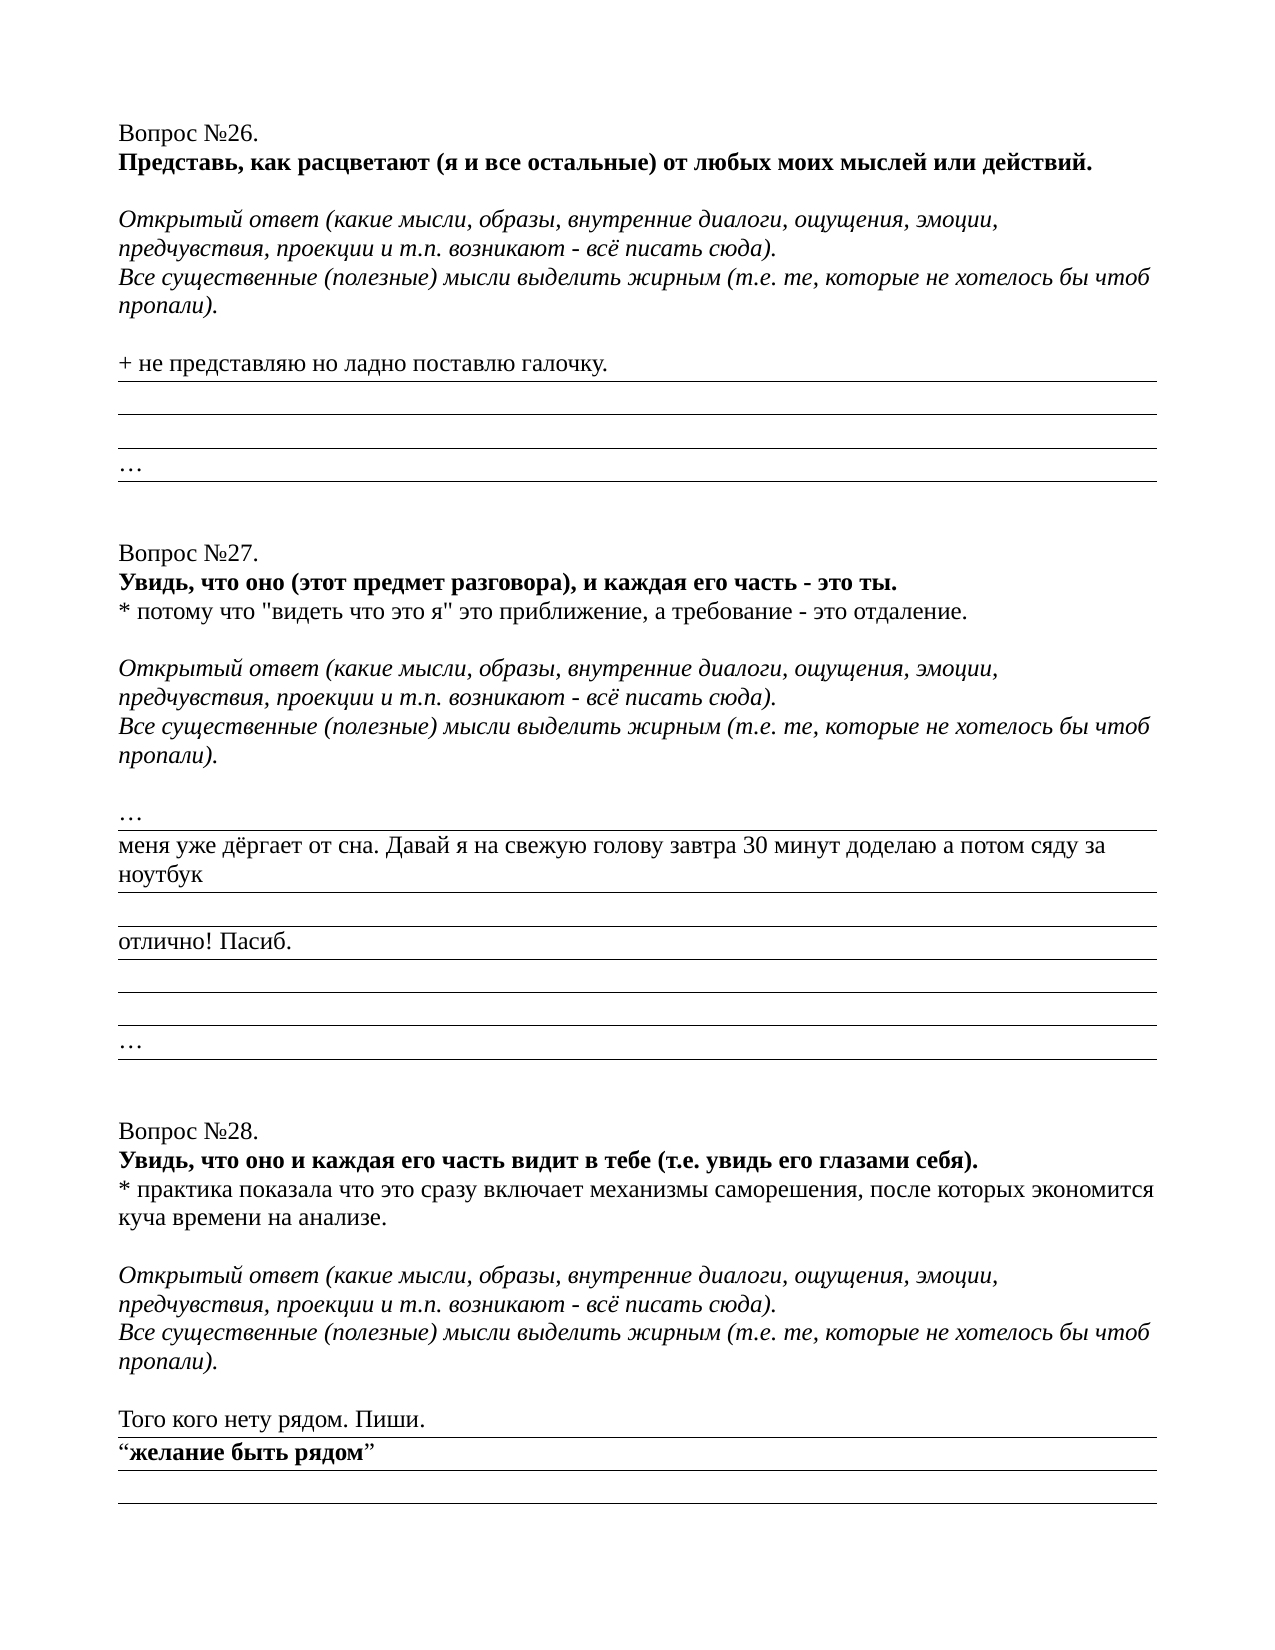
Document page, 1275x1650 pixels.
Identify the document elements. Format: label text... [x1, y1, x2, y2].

text Открытый ответ (какие мысли, образы, внутренние диалоги, ощущения, эмоции, предчувствия, проекции и т.п. возникают - всё писать сюда). [118, 1260, 1157, 1317]
text Открытый ответ (какие мысли, образы, внутренние диалоги, ощущения, эмоции, предчувствия, проекции и т.п. возникают - всё писать сюда). [118, 204, 1157, 262]
text … [118, 1026, 1157, 1059]
text отлично! Пасиб. [118, 927, 1157, 959]
text Вопрос №28. [118, 1116, 1157, 1145]
text Увидь, что оно и каждая его часть видит в тебе (т.е. увидь его глазами себя). [118, 1145, 1157, 1174]
text Открытый ответ (какие мысли, образы, внутренние диалоги, ощущения, эмоции, предчувствия, проекции и т.п. возникают - всё писать сюда). [118, 653, 1157, 711]
text “желание быть рядом” [118, 1438, 1157, 1470]
text * потому что "видеть что это я" это приближение, а требование - это отдаление. [118, 596, 1157, 625]
text Все существенные (полезные) мысли выделить жирным (т.е. те, которые не хотелось бы чтоб пропали). [118, 1317, 1157, 1375]
text Увидь, что оно (этот предмет разговора), и каждая его часть - это ты. [118, 567, 1157, 596]
text … [118, 797, 1157, 830]
text * практика показала что это сразу включает механизмы саморешения, после которых экономится куча времени на анализе. [118, 1174, 1157, 1231]
text + не представляю но ладно поставлю галочку. [118, 348, 1157, 381]
text Все существенные (полезные) мысли выделить жирным (т.е. те, которые не хотелось бы чтоб пропали). [118, 711, 1157, 768]
text Все существенные (полезные) мысли выделить жирным (т.е. те, которые не хотелось бы чтоб пропали). [118, 262, 1157, 319]
text Представь, как расцветают (я и все остальные) от любых моих мыслей или действий. [118, 147, 1157, 176]
text меня уже дёргает от сна. Давай я на свежую голову завтра 30 минут доделаю а потом сяду за ноутбук [118, 831, 1157, 892]
text … [118, 449, 1157, 481]
text Вопрос №26. [118, 118, 1157, 147]
text Вопрос №27. [118, 538, 1157, 567]
text Того кого нету рядом. Пиши. [118, 1404, 1157, 1437]
